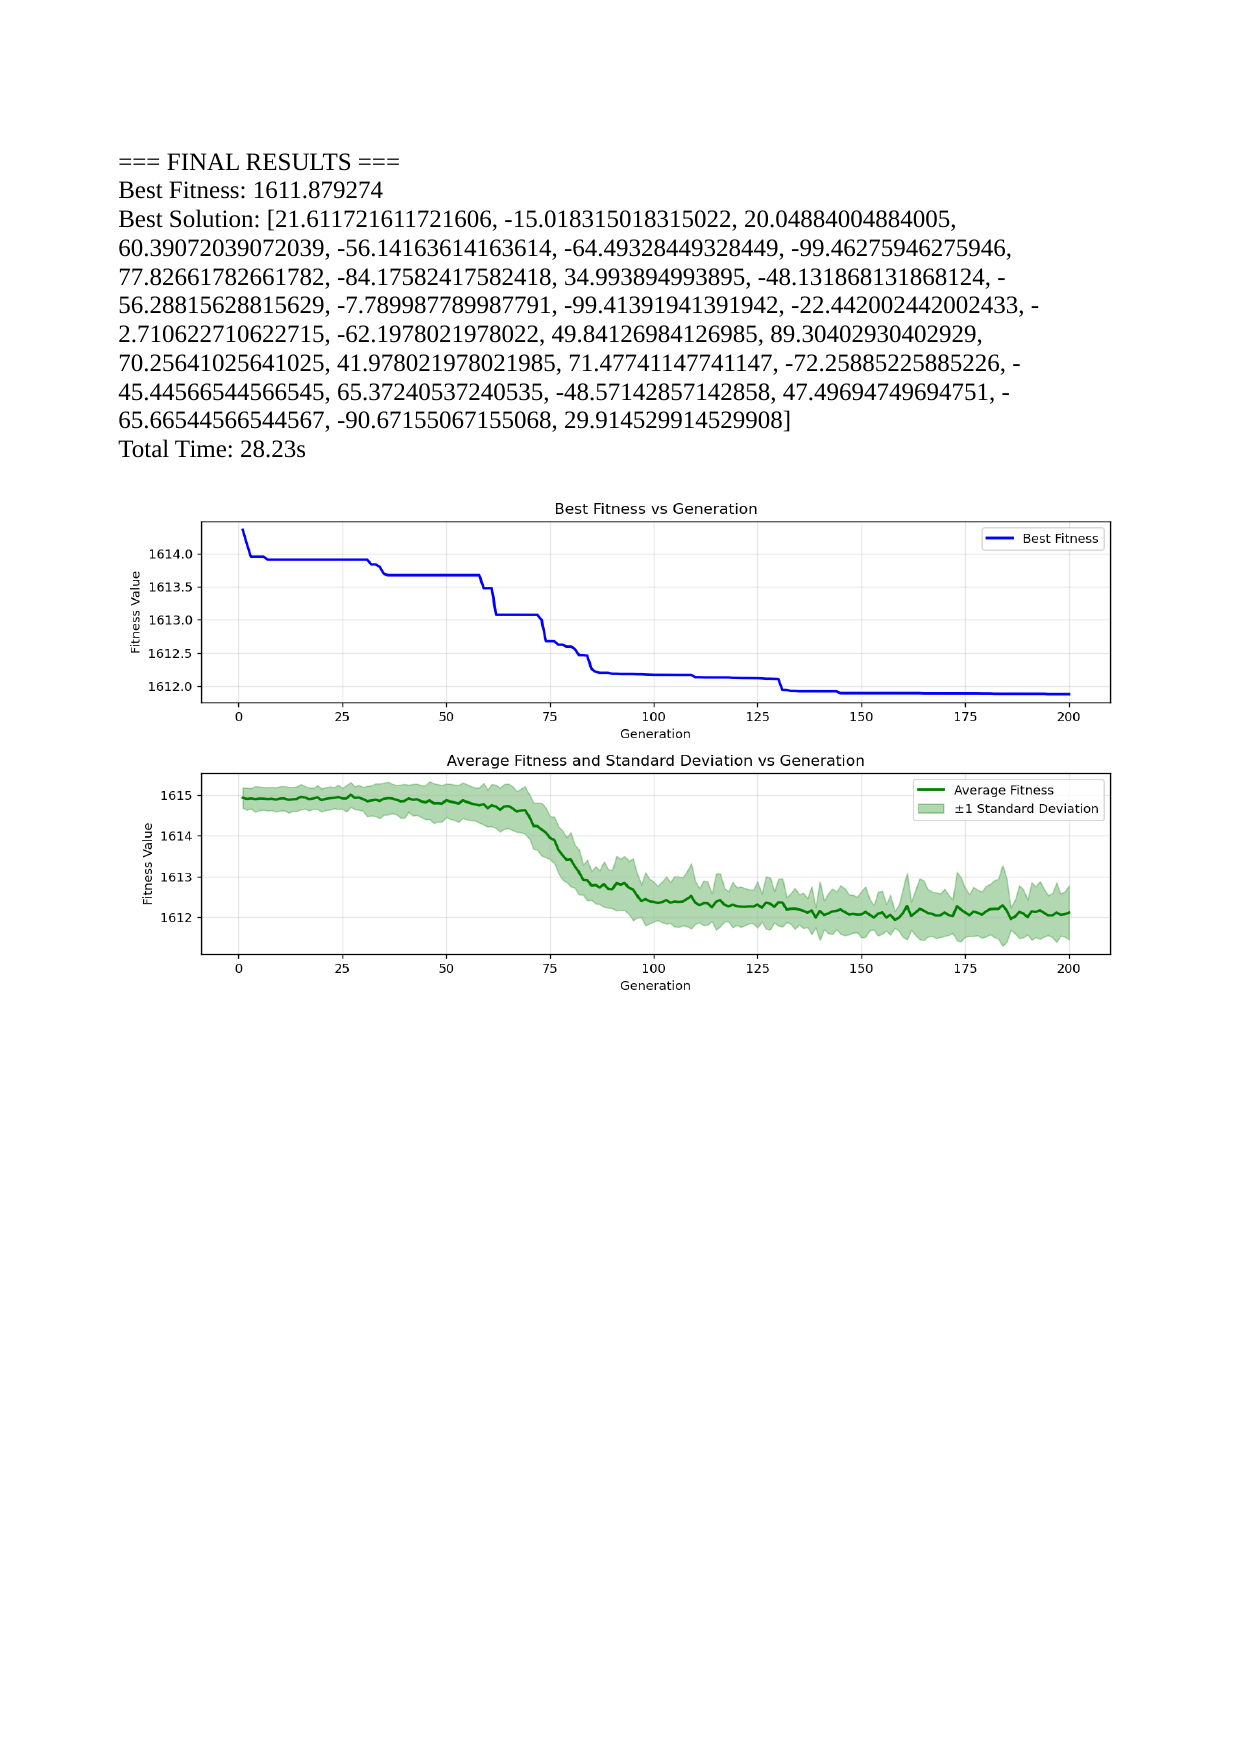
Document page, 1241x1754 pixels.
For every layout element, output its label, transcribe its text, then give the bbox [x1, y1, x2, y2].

text Total Time: 28.23s [118, 434, 1122, 463]
text === FINAL RESULTS === [118, 147, 1122, 176]
text Best Fitness: 1611.879274 [118, 176, 1122, 204]
text Best Solution: [21.611721611721606, -15.018315018315022, 20.04884004884005, 60.39072039072039, -56.14163614163614, -64.49328449328449, -99.46275946275946, 77.82661782661782, -84.17582417582418, 34.993894993895, -48.131868131868124, -56.28815628815629, -7.789987789987791, -99.41391941391942, -22.442002442002433, -2.710622710622715, -62.1978021978022, 49.84126984126985, 89.30402930402929, 70.25641025641025, 41.978021978021985, 71.47741147741147, -72.25885225885226, -45.44566544566545, 65.37240537240535, -48.57142857142858, 47.49694749694751, -65.66544566544567, -90.67155067155068, 29.914529914529908] [118, 204, 1122, 434]
picture [118, 491, 1123, 1004]
